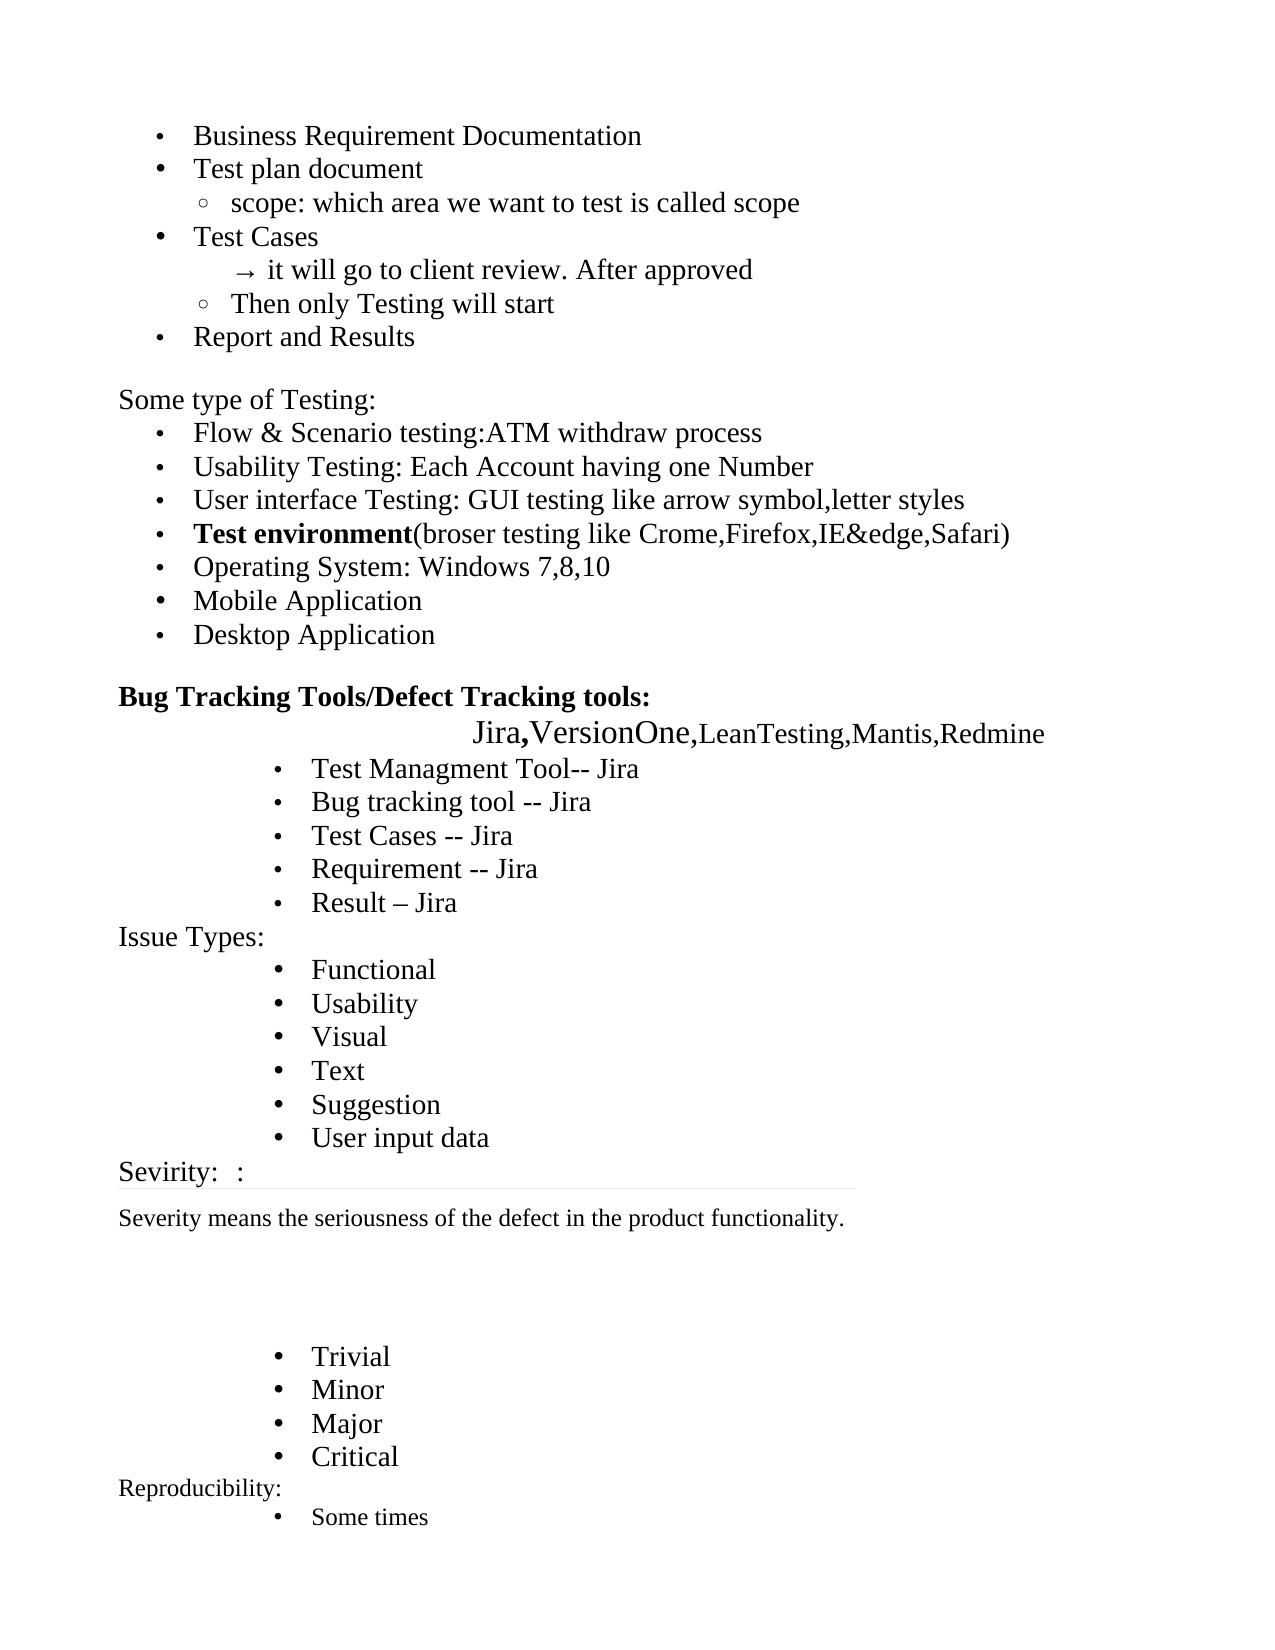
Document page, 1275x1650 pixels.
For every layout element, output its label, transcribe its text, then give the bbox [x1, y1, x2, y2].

list Functional [274, 952, 1157, 986]
list Test Cases -- Jira [274, 818, 1157, 852]
list Test Managment Tool-- Jira [274, 751, 1157, 784]
list Desktop Application [156, 617, 1157, 650]
list Usability [274, 986, 1157, 1019]
list → it will go to client review. After approved [193, 252, 1157, 286]
table_header Severity means the seriousness of the defect in the product functionality. [118, 1189, 854, 1232]
list User input data [274, 1120, 1157, 1154]
text Some type of Testing: [118, 382, 1157, 415]
list Minor [274, 1372, 1157, 1406]
list Result – Jira [274, 885, 1157, 919]
list Bug tracking tool -- Jira [274, 784, 1157, 818]
list Flow & Scenario testing:ATM withdraw process [156, 415, 1157, 449]
text Reproducibility: [118, 1473, 1157, 1502]
list User interface Testing: GUI testing like arrow symbol,letter styles [156, 482, 1157, 516]
list Business Requirement Documentation [156, 118, 1157, 152]
list scope: which area we want to test is called scope [193, 185, 1157, 219]
list Some times [274, 1502, 1157, 1531]
list Visual [274, 1019, 1157, 1053]
list Operating System: Windows 7,8,10 [156, 549, 1157, 583]
text Jira,VersionOne,LeanTesting,Mantis,Redmine [118, 713, 1157, 751]
list Mobile Application [156, 583, 1157, 617]
list Critical [274, 1439, 1157, 1473]
text Sevirity: : [118, 1154, 1157, 1188]
list Suggestion [274, 1087, 1157, 1120]
list Major [274, 1406, 1157, 1439]
list Test Cases [156, 219, 1157, 252]
list Test environment(broser testing like Crome,Firefox,IE&edge,Safari) [156, 516, 1157, 549]
list Trivial [274, 1339, 1157, 1372]
list Test plan document [156, 152, 1157, 185]
text Bug Tracking Tools/Defect Tracking tools: [118, 679, 1157, 713]
list Then only Testing will start [193, 286, 1157, 319]
list Text [274, 1053, 1157, 1087]
text Issue Types: [118, 919, 1157, 952]
list Usability Testing: Each Account having one Number [156, 449, 1157, 482]
list Report and Results [156, 319, 1157, 353]
list Requirement -- Jira [274, 852, 1157, 885]
